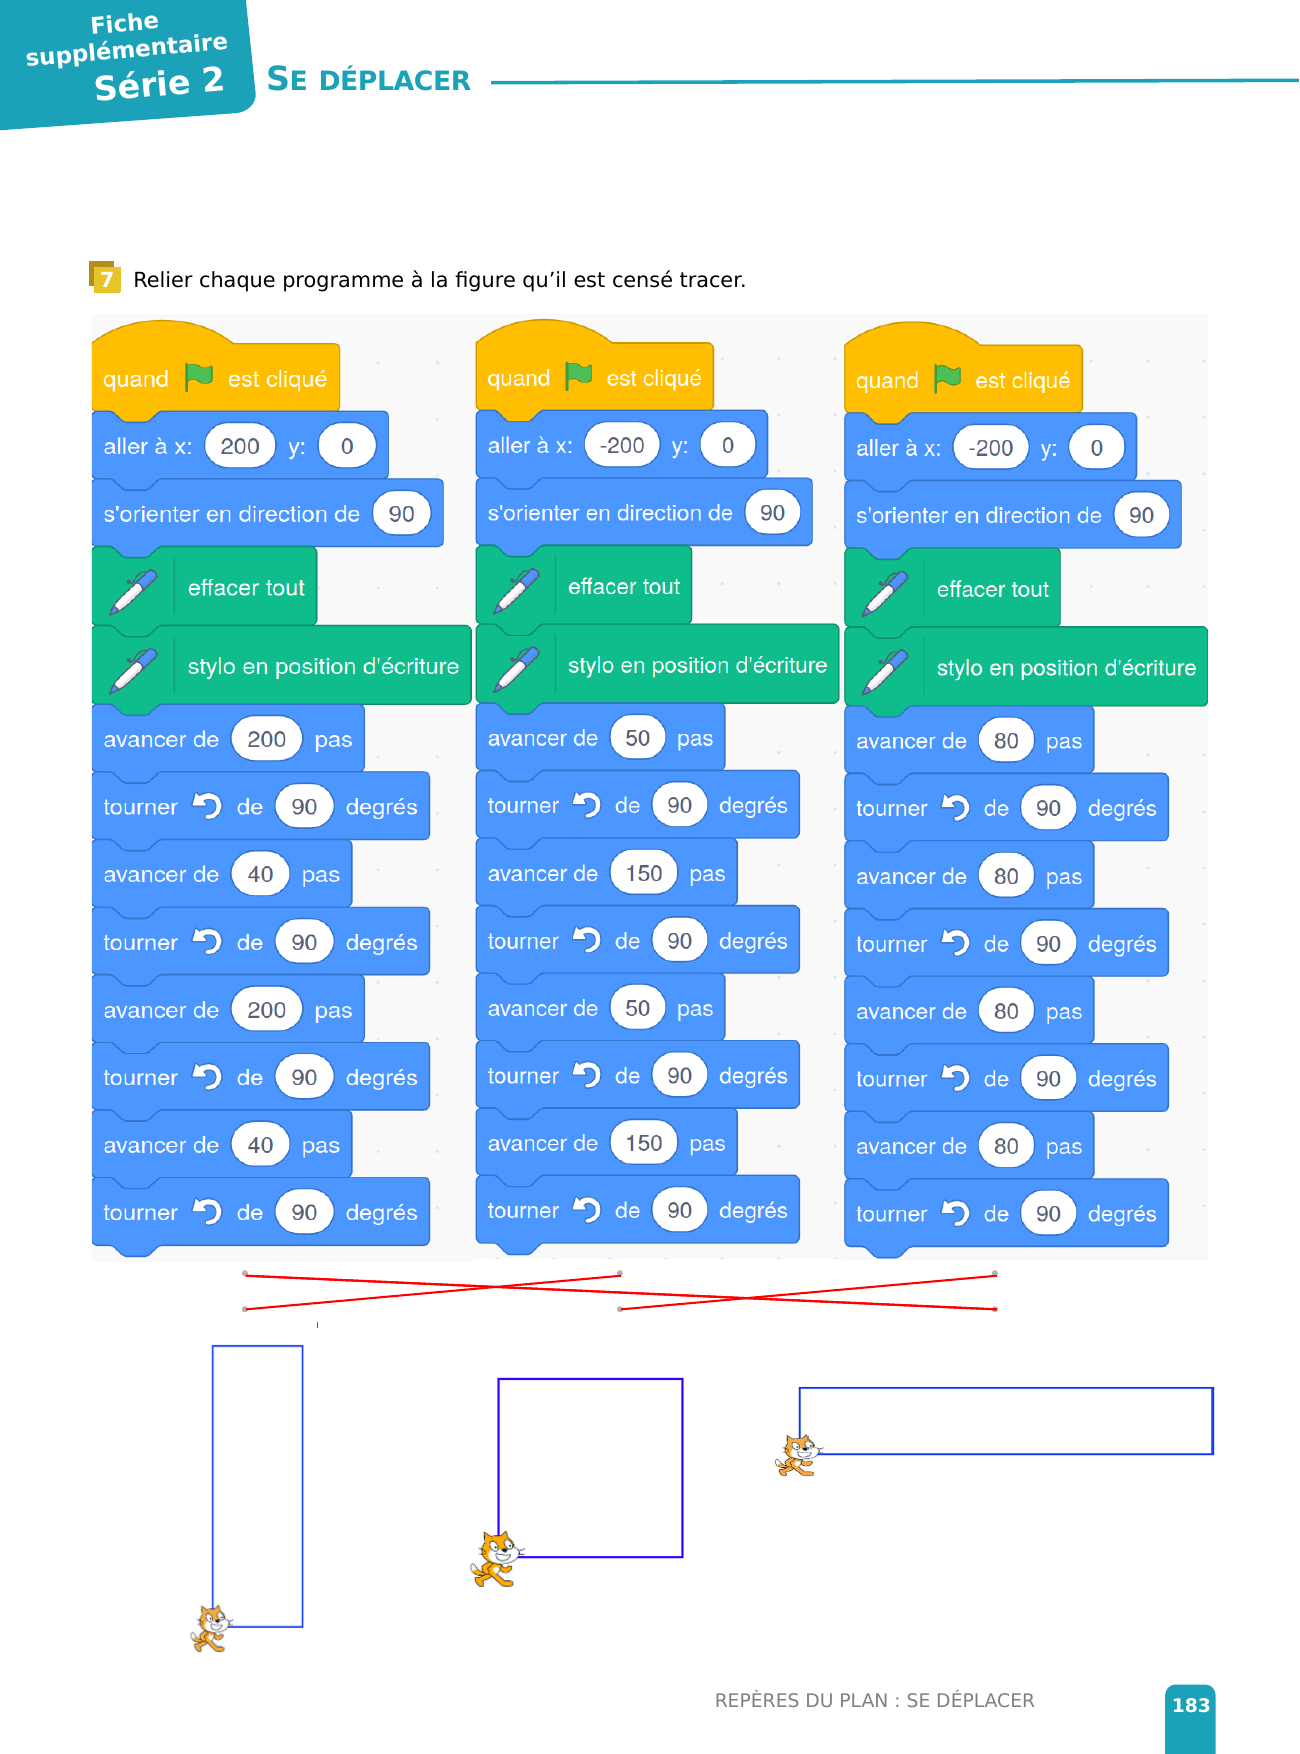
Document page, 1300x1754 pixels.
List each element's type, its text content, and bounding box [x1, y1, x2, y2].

subtitle • • • [88, 304, 1205, 1286]
picture [91, 314, 1208, 1262]
picture [159, 1321, 352, 1675]
subtitle • • • [88, 1298, 1205, 1322]
subtitle Relier chaque programme à la figure qu’il est censé tracer. [114, 261, 1211, 292]
picture [458, 1357, 722, 1599]
picture [760, 1363, 1244, 1490]
